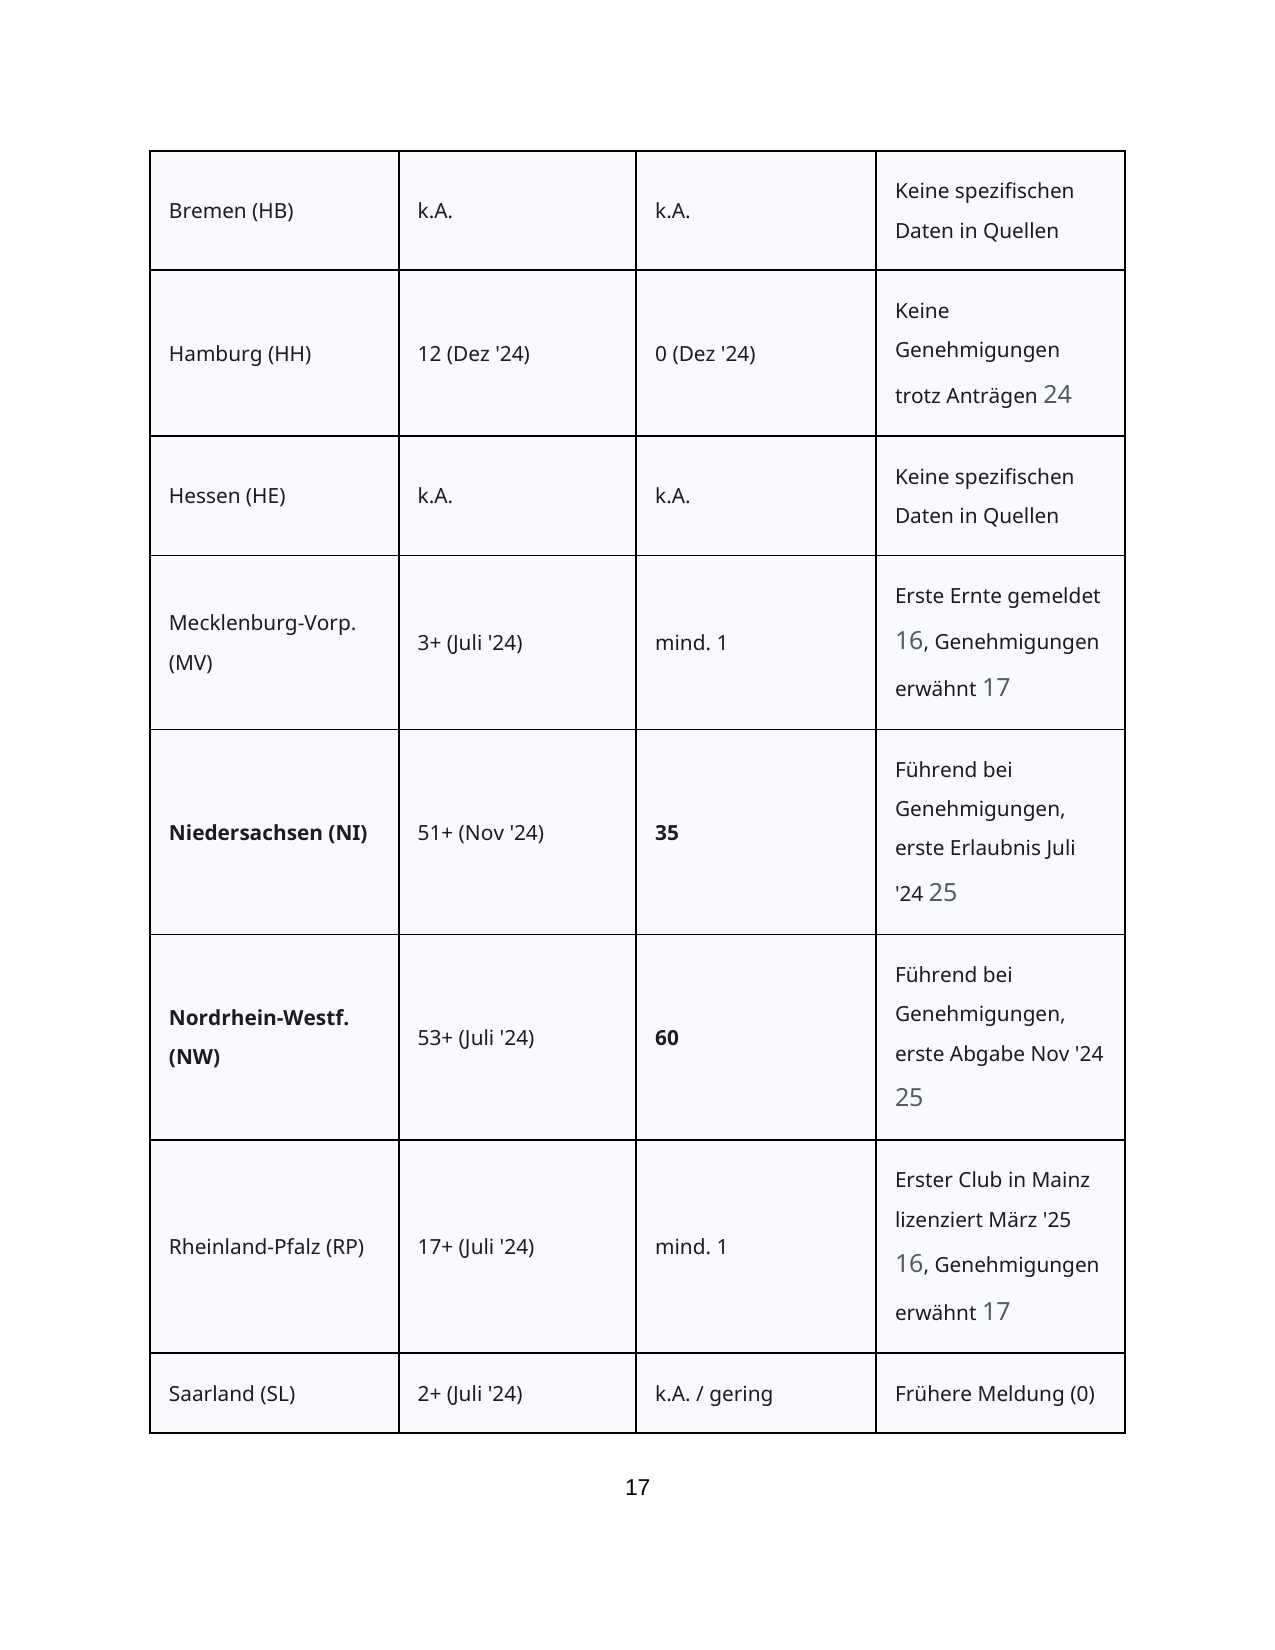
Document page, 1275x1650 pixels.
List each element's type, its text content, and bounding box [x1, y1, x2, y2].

table_cell Keine spezifischen Daten in Quellen [877, 152, 1124, 269]
table_cell Erste Ernte gemeldet 16, Genehmigungen erwähnt 17 [877, 556, 1124, 728]
table_cell 3+ (Juli '24) [400, 556, 635, 728]
table_cell Niedersachsen (NI) [151, 730, 398, 934]
table_cell Mecklenburg-Vorp. (MV) [151, 556, 398, 728]
table_cell Frühere Meldung (0) [877, 1354, 1124, 1432]
table_cell 12 (Dez '24) [400, 271, 635, 435]
table_cell Erster Club in Mainz lizenziert März '25 16, Genehmigungen erwähnt 17 [877, 1141, 1124, 1352]
table_cell k.A. / gering [637, 1354, 875, 1432]
table_cell Keine Genehmigungen trotz Anträgen 24 [877, 271, 1124, 435]
table_cell k.A. [637, 152, 875, 269]
table_cell Hamburg (HH) [151, 271, 398, 435]
table_cell 60 [637, 935, 875, 1139]
table_cell Saarland (SL) [151, 1354, 398, 1432]
table_cell Bremen (HB) [151, 152, 398, 269]
table_cell Führend bei Genehmigungen, erste Erlaubnis Juli '24 25 [877, 730, 1124, 934]
table_cell mind. 1 [637, 1141, 875, 1352]
table_cell 2+ (Juli '24) [400, 1354, 635, 1432]
table_cell Führend bei Genehmigungen, erste Abgabe Nov '24 25 [877, 935, 1124, 1139]
table_cell k.A. [400, 152, 635, 269]
table_cell Hessen (HE) [151, 437, 398, 554]
table_cell 51+ (Nov '24) [400, 730, 635, 934]
table_cell 53+ (Juli '24) [400, 935, 635, 1139]
table_cell Nordrhein-Westf. (NW) [151, 935, 398, 1139]
table_cell k.A. [400, 437, 635, 554]
table_cell 35 [637, 730, 875, 934]
table_cell 0 (Dez '24) [637, 271, 875, 435]
table_cell Rheinland-Pfalz (RP) [151, 1141, 398, 1352]
table_cell mind. 1 [637, 556, 875, 728]
table_cell k.A. [637, 437, 875, 554]
table_cell Keine spezifischen Daten in Quellen [877, 437, 1124, 554]
table_cell 17+ (Juli '24) [400, 1141, 635, 1352]
